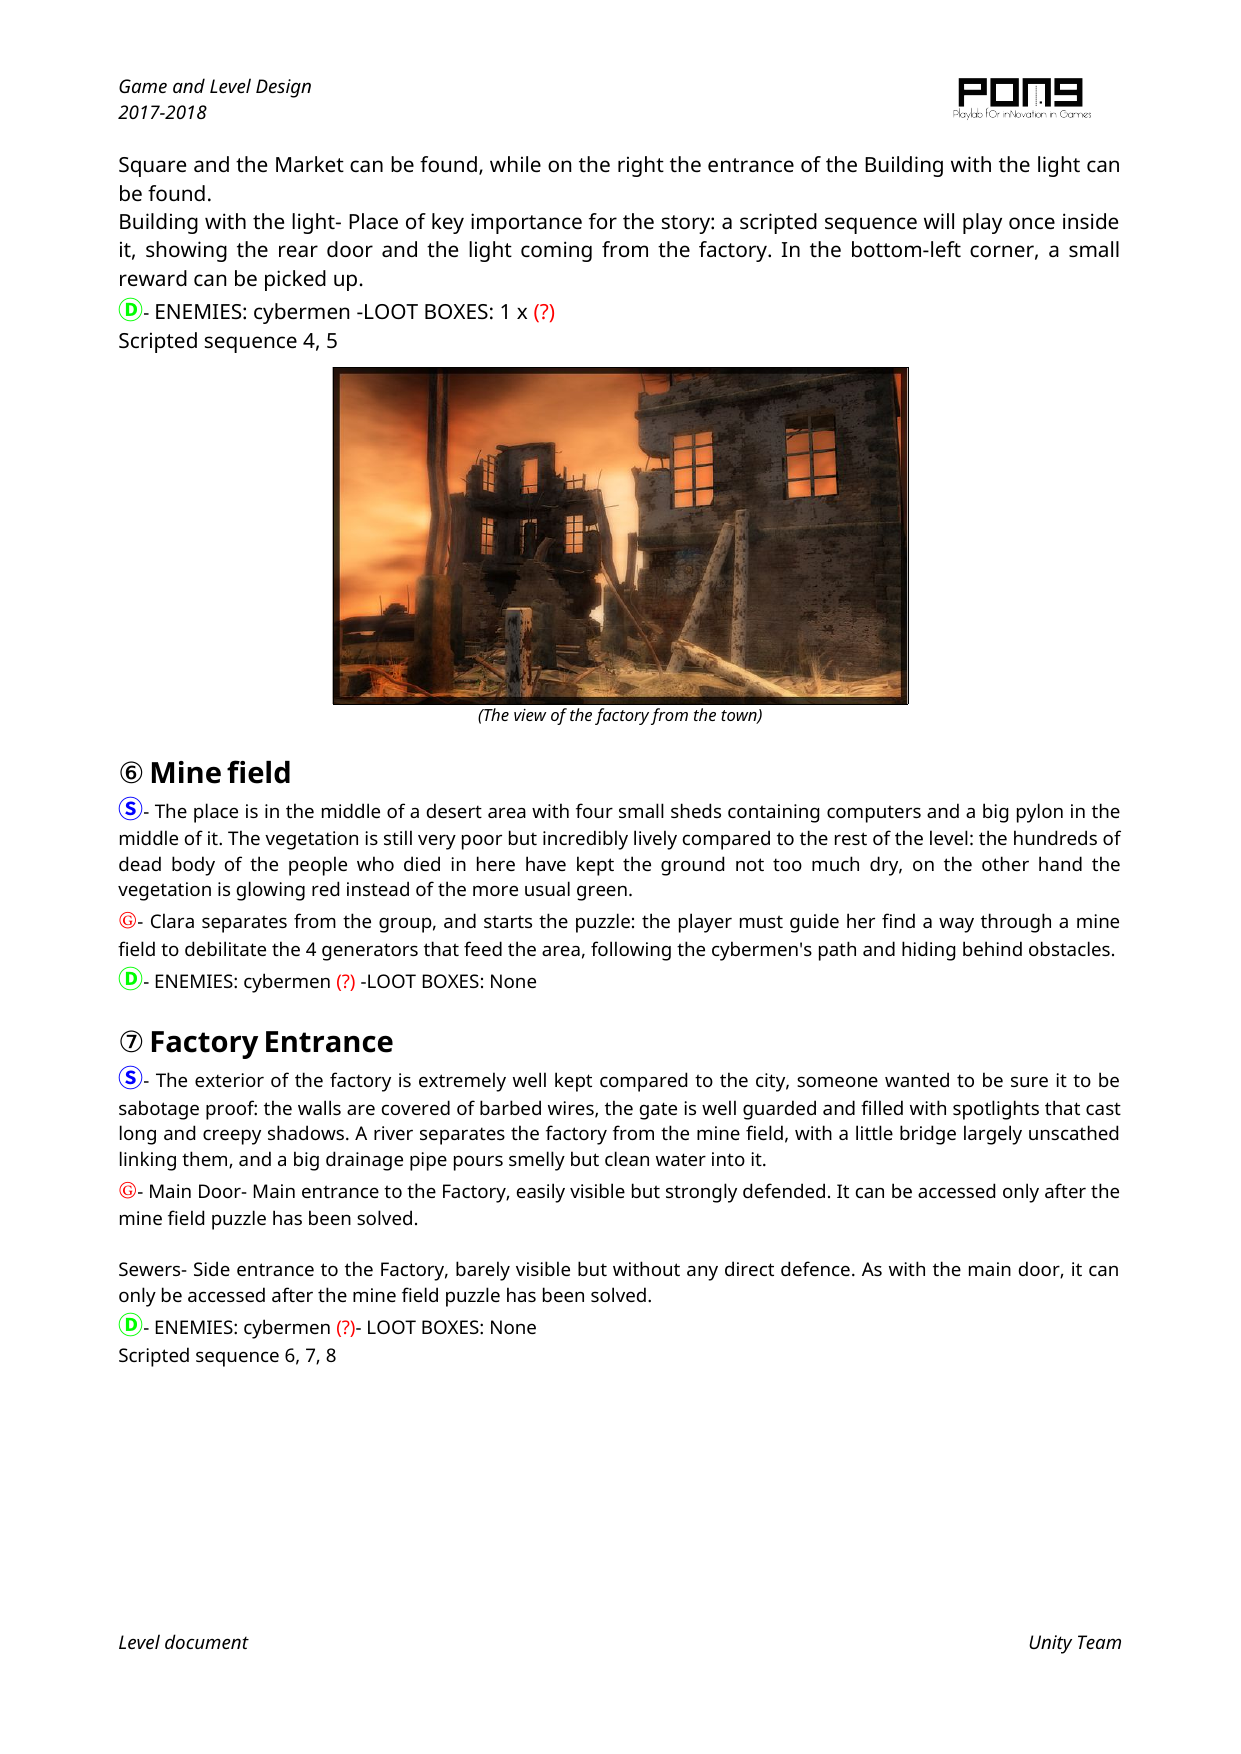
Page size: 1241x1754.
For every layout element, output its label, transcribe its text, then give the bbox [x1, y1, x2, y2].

picture [923, 73, 1122, 124]
text Ⓢ- The place is in the middle of a desert area with four small sheds containing computers and a big pylon in the middle of it. The vegetation is still very poor but incredibly lively compared to the rest of the level: the hundreds of dead body of the people who died in here have kept the ground not too much dry, on the other hand the vegetation is glowing red instead of the more usual green. [118, 792, 1122, 902]
text (The view of the factory from the town) [118, 355, 1122, 726]
text Scripted sequence 4, 5 [118, 327, 1122, 355]
text Ⓖ- Clara separates from the group, and starts the puzzle: the player must guide her find a way through a mine field to debilitate the 4 generators that feed the area, following the cybermen's path and hiding behind obstacles. [118, 902, 1122, 962]
text ⑥ Mine field [118, 752, 1122, 792]
text Square and the Market can be found, while on the right the entrance of the Building with the light can be found. [118, 150, 1122, 207]
picture [334, 368, 908, 704]
text Ⓓ- ENEMIES: cybermen (?) -LOOT BOXES: None [118, 962, 1122, 996]
text Scripted sequence 6, 7, 8 [118, 1342, 1122, 1367]
text Ⓖ- Main Door- Main entrance to the Factory, easily visible but strongly defended. It can be accessed only after the mine field puzzle has been solved. [118, 1172, 1122, 1231]
text Ⓢ- The exterior of the factory is extremely well kept compared to the city, someone wanted to be sure it to be sabotage proof: the walls are covered of barbed wires, the gate is well guarded and filled with spotlights that cast long and creepy shadows. A river separates the factory from the mine field, with a little bridge largely unscathed linking them, and a big drainage pipe pours smelly but clean water into it. [118, 1061, 1122, 1172]
text Building with the light- Place of key importance for the story: a scripted sequence will play once inside it, showing the rear door and the light coming from the factory. In the bottom-left corner, a small reward can be picked up. [118, 207, 1122, 292]
text Ⓓ- ENEMIES: cybermen -LOOT BOXES: 1 x (?) [118, 292, 1122, 327]
text Sewers- Side entrance to the Factory, barely visible but without any direct defence. As with the main door, it can only be accessed after the mine field puzzle has been solved. [118, 1257, 1122, 1308]
text ⑦ Factory Entrance [118, 1021, 1122, 1061]
text Ⓓ- ENEMIES: cybermen (?)- LOOT BOXES: None [118, 1308, 1122, 1342]
